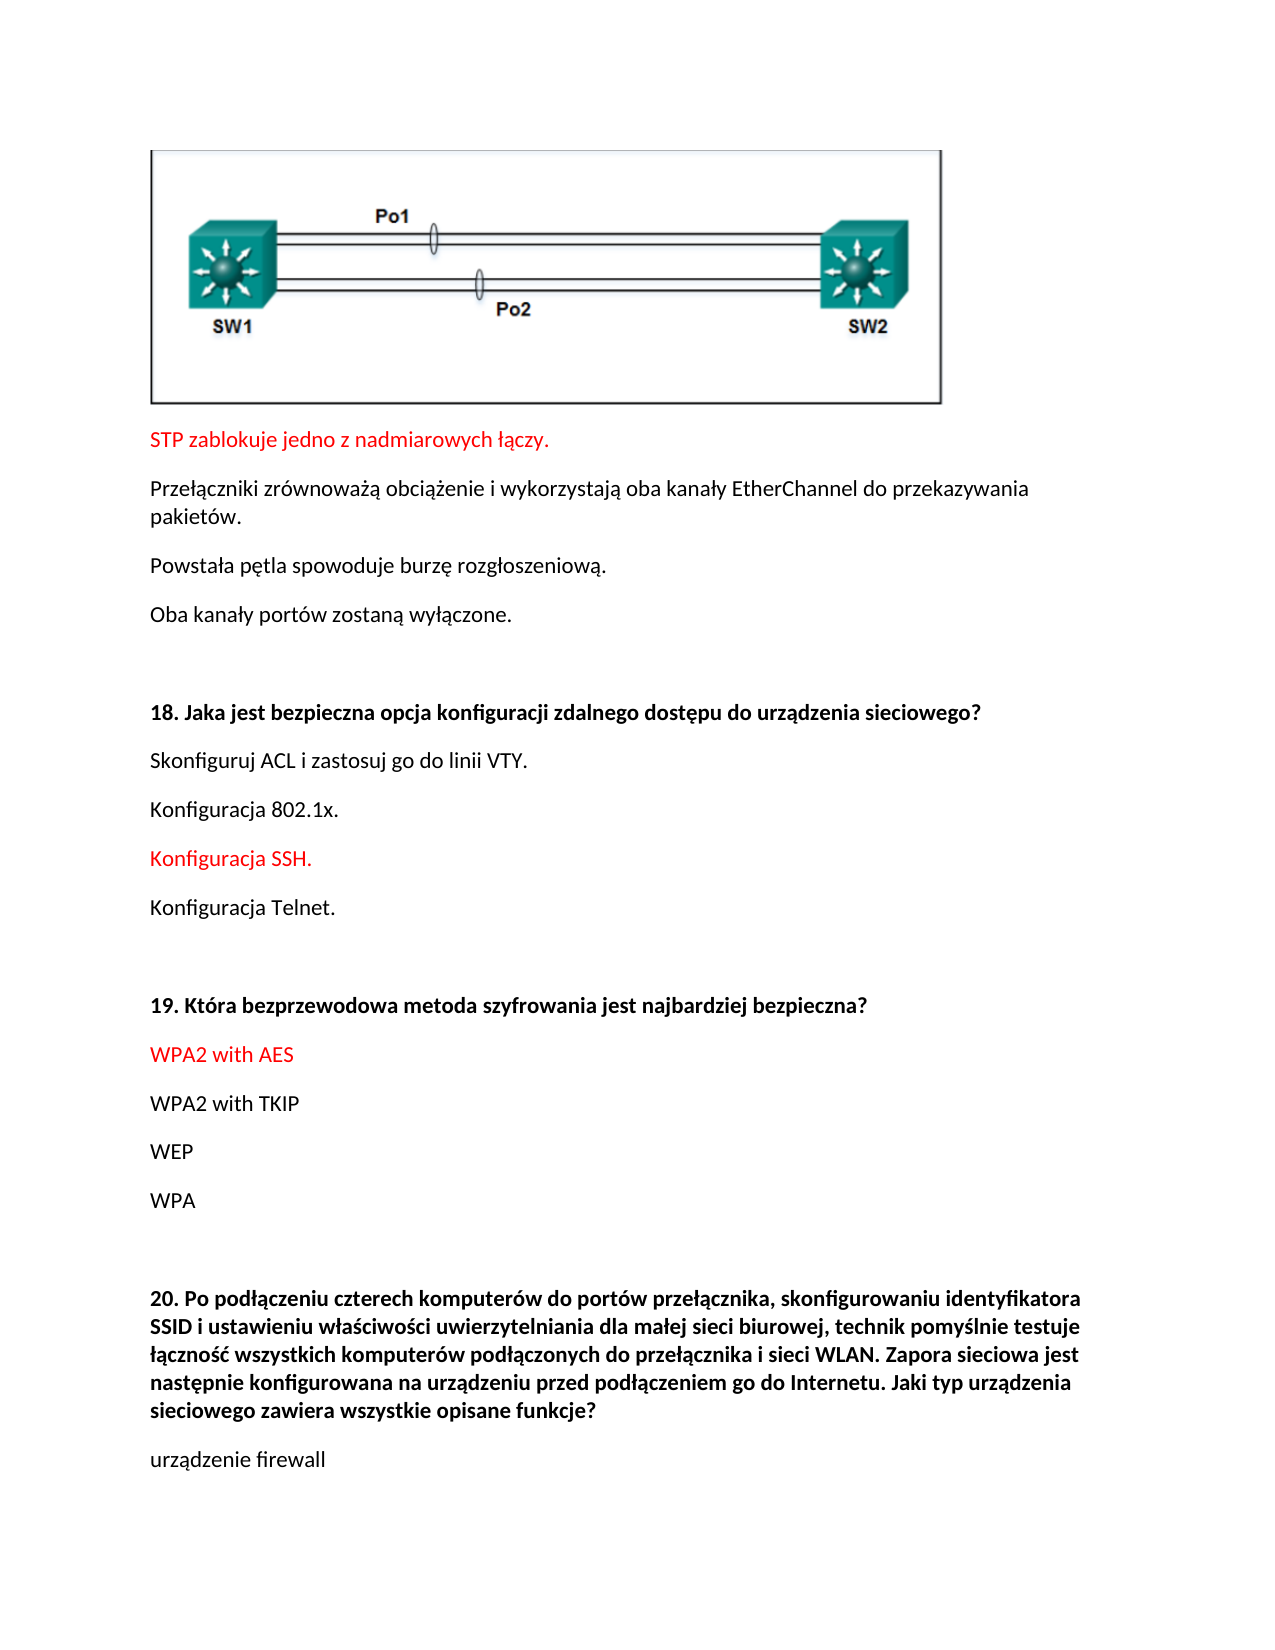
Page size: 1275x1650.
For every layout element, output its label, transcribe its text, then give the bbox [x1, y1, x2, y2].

text Powstała pętla spowoduje burzę rozgłoszeniową. [150, 551, 1125, 579]
text Konfiguracja SSH. [150, 844, 1125, 872]
text Oba kanały portów zostaną wyłączone. [150, 600, 1125, 628]
text WPA [150, 1186, 1125, 1214]
text Przełączniki zrównoważą obciążenie i wykorzystają oba kanały EtherChannel do przekazywania pakietów. [150, 474, 1125, 530]
text STP zablokuje jedno z nadmiarowych łączy. [150, 426, 1125, 453]
text WPA2 with TKIP [150, 1089, 1125, 1117]
text urządzenie firewall [150, 1445, 1125, 1473]
text Konfiguracja 802.1x. [150, 796, 1125, 823]
text 18. Jaka jest bezpieczna opcja konfiguracji zdalnego dostępu do urządzenia sieciowego? [150, 698, 1125, 726]
text Konfiguracja Telnet. [150, 893, 1125, 921]
text WEP [150, 1137, 1125, 1166]
text WPA2 with AES [150, 1040, 1125, 1068]
text Skonfiguruj ACL i zastosuj go do linii VTY. [150, 747, 1125, 775]
text 19. Która bezprzewodowa metoda szyfrowania jest najbardziej bezpieczna? [150, 991, 1125, 1019]
text 20. Po podłączeniu czterech komputerów do portów przełącznika, skonfigurowaniu identyfikatora SSID i ustawieniu właściwości uwierzytelniania dla małej sieci biurowej, technik pomyślnie testuje łączność wszystkich komputerów podłączonych do przełącznika i sieci WLAN. Zapora sieciowa jest następnie konfigurowana na urządzeniu przed podłączeniem go do Internetu. Jaki typ urządzenia sieciowego zawiera wszystkie opisane funkcje? [150, 1284, 1125, 1424]
